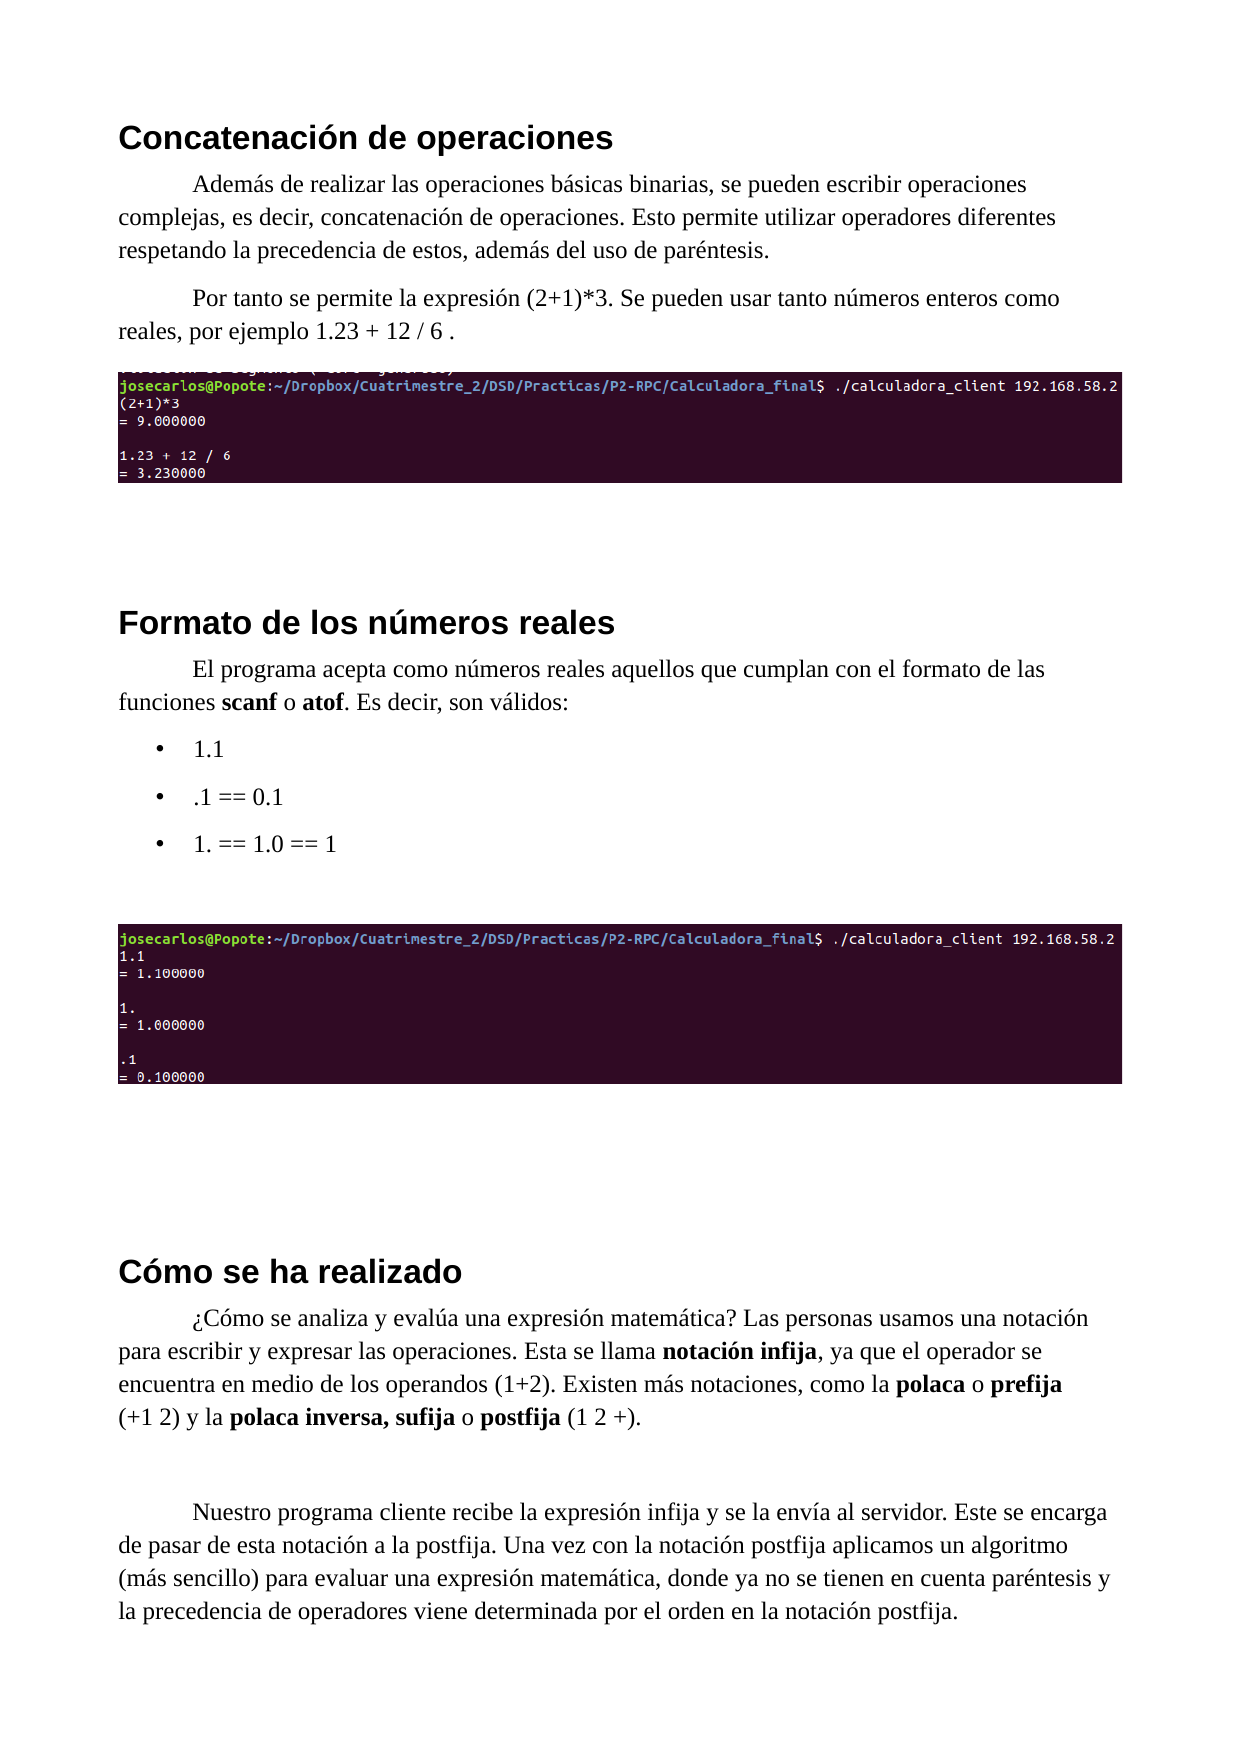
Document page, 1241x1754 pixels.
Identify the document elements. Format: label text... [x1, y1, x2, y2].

picture [118, 924, 1123, 1084]
text ¿Cómo se analiza y evalúa una expresión matemática? Las personas usamos una notación para escribir y expresar las operaciones. Esta se llama notación infija, ya que el operador se encuentra en medio de los operandos (1+2). Existen más notaciones, como la polaca o prefija (+1 2) y la polaca inversa, sufija o postfija (1 2 +). [118, 1303, 1122, 1431]
list 1.1 [156, 734, 1122, 763]
subtitle Formato de los números reales [118, 603, 1122, 641]
list 1. == 1.0 == 1 [156, 829, 1122, 858]
text Además de realizar las operaciones básicas binarias, se pueden escribir operaciones complejas, es decir, concatenación de operaciones. Esto permite utilizar operadores diferentes respetando la precedencia de estos, además del uso de paréntesis. [118, 169, 1122, 264]
subtitle Cómo se ha realizado [118, 1252, 1122, 1290]
text El programa acepta como números reales aquellos que cumplan con el formato de las funciones scanf o atof. Es decir, son válidos: [118, 654, 1122, 716]
text Por tanto se permite la expresión (2+1)*3. Se pueden usar tanto números enteros como reales, por ejemplo 1.23 + 12 / 6 . [118, 283, 1122, 345]
picture [118, 372, 1123, 483]
text Nuestro programa cliente recibe la expresión infija y se la envía al servidor. Este se encarga de pasar de esta notación a la postfija. Una vez con la notación postfija aplicamos un algoritmo (más sencillo) para evaluar una expresión matemática, donde ya no se tienen en cuenta paréntesis y la precedencia de operadores viene determinada por el orden en la notación postfija. [118, 1497, 1122, 1625]
subtitle Concatenación de operaciones [118, 118, 1122, 157]
list .1 == 0.1 [156, 782, 1122, 811]
